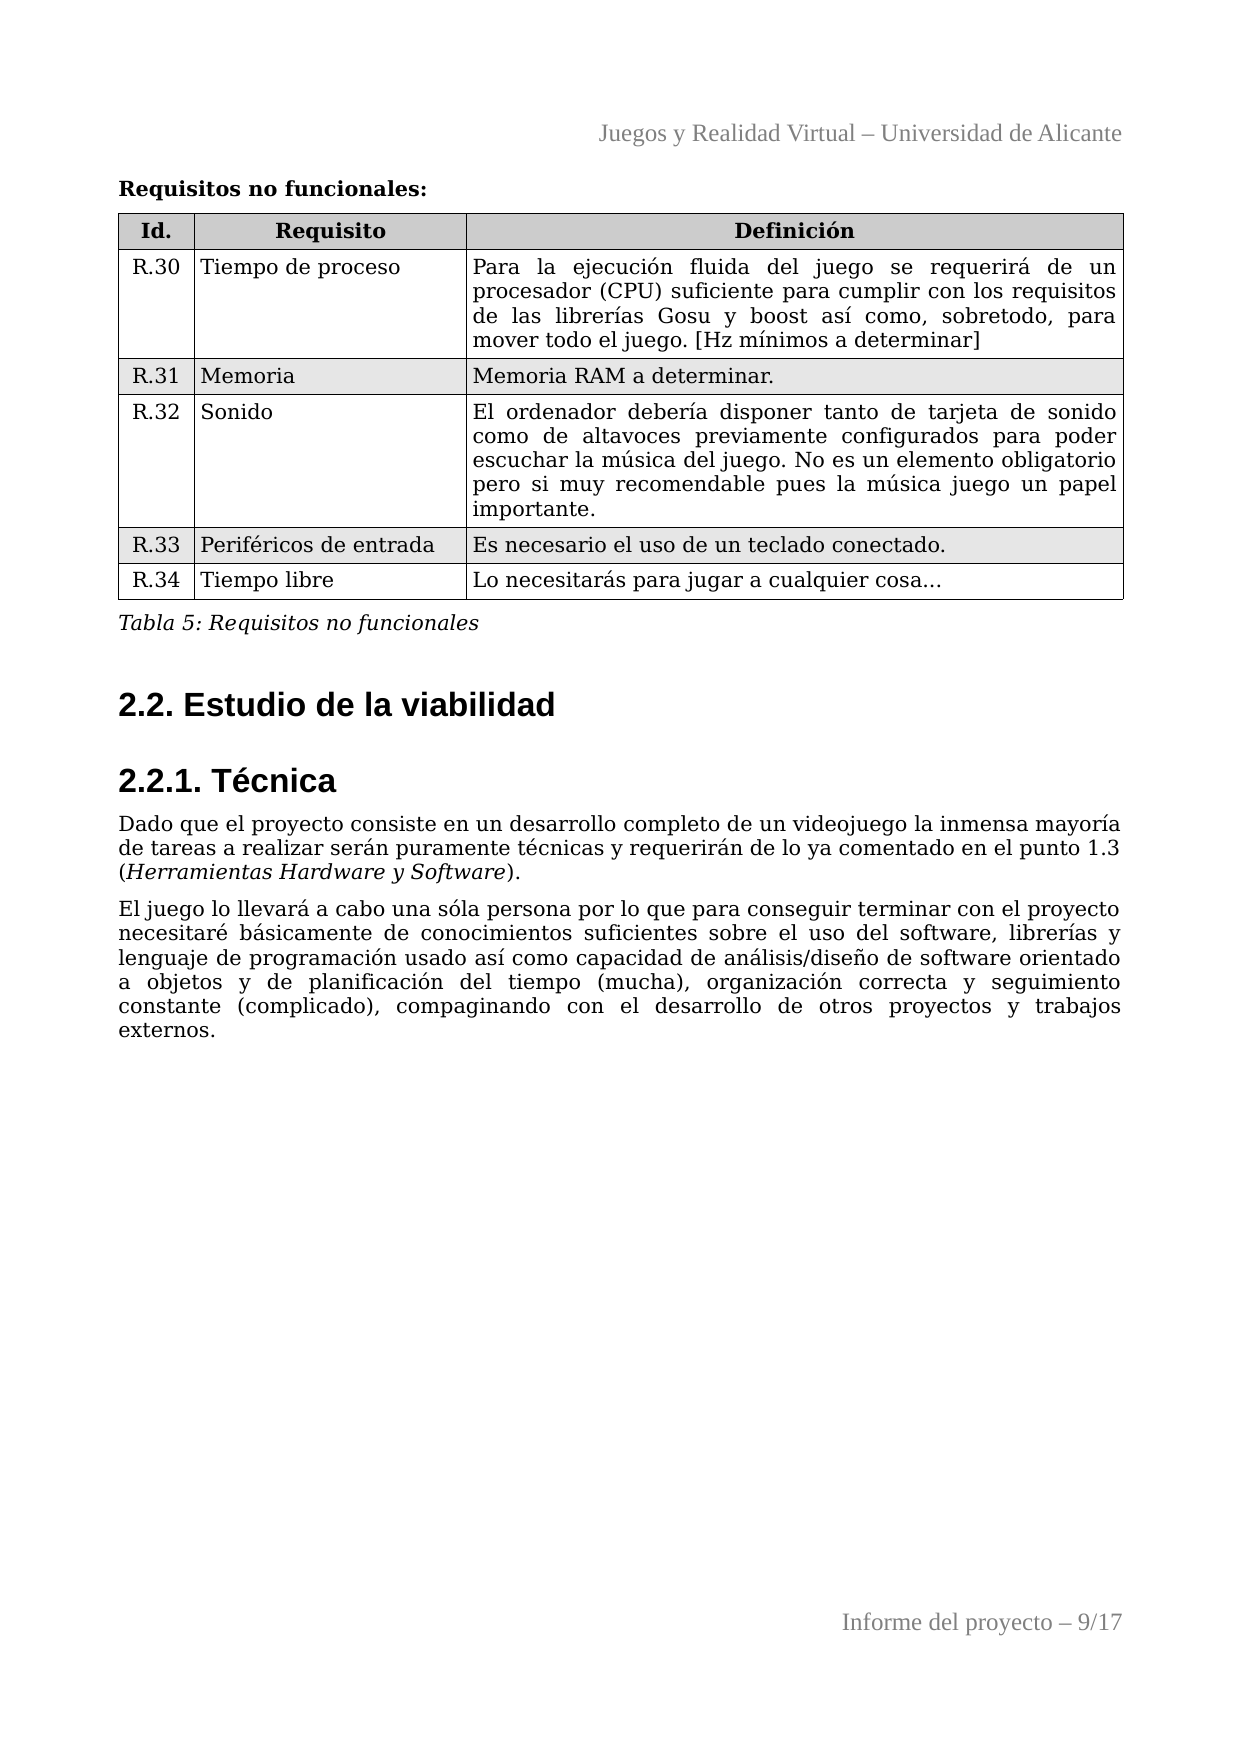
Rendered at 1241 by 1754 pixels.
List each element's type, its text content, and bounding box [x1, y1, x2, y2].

subtitle 2.2.1. Técnica [118, 761, 1122, 799]
table_cell Tiempo de proceso [195, 250, 466, 358]
table_cell R.32 [119, 395, 194, 527]
table_cell Lo necesitarás para jugar a cualquier cosa... [467, 564, 1123, 598]
table_cell Memoria RAM a determinar. [467, 359, 1123, 394]
table_cell Sonido [195, 395, 466, 527]
table_header Id. [119, 214, 194, 249]
table_cell R.34 [119, 564, 194, 598]
table_cell Tiempo libre [195, 564, 466, 598]
table_cell Memoria [195, 359, 466, 394]
table_cell Es necesario el uso de un teclado conectado. [467, 528, 1123, 563]
table_cell R.31 [119, 359, 194, 394]
text El juego lo llevará a cabo una sóla persona por lo que para conseguir terminar con el proyecto necesitaré básicamente de conocimientos suficientes sobre el uso del software, librerías y lenguaje de programación usado así como capacidad de análisis/diseño de software orientado a objetos y de planificación del tiempo (mucha), organización correcta y seguimiento constante (complicado), compaginando con el desarrollo de otros proyectos y trabajos externos. [118, 897, 1122, 1043]
table_header Requisito [195, 214, 466, 249]
subtitle 2.2. Estudio de la viabilidad [118, 684, 1122, 723]
text Dado que el proyecto consiste en un desarrollo completo de un videojuego la inmensa mayoría de tareas a realizar serán puramente técnicas y requerirán de lo ya comentado en el punto 1.3 (Herramientas Hardware y Software). [118, 812, 1122, 884]
table_header Definición [467, 214, 1123, 249]
table_cell Para la ejecución fluida del juego se requerirá de un procesador (CPU) suficiente para cumplir con los requisitos de las librerías Gosu y boost así como, sobretodo, para mover todo el juego. [Hz mínimos a determinar] [467, 250, 1123, 358]
text Tabla 5: Requisitos no funcionales [118, 611, 1122, 635]
table_cell Periféricos de entrada [195, 528, 466, 563]
text Requisitos no funcionales: [118, 176, 1122, 201]
table_cell R.33 [119, 528, 194, 563]
table_cell R.30 [119, 250, 194, 358]
table_cell El ordenador debería disponer tanto de tarjeta de sonido como de altavoces previamente configurados para poder escuchar la música del juego. No es un elemento obligatorio pero si muy recomendable pues la música juego un papel importante. [467, 395, 1123, 527]
